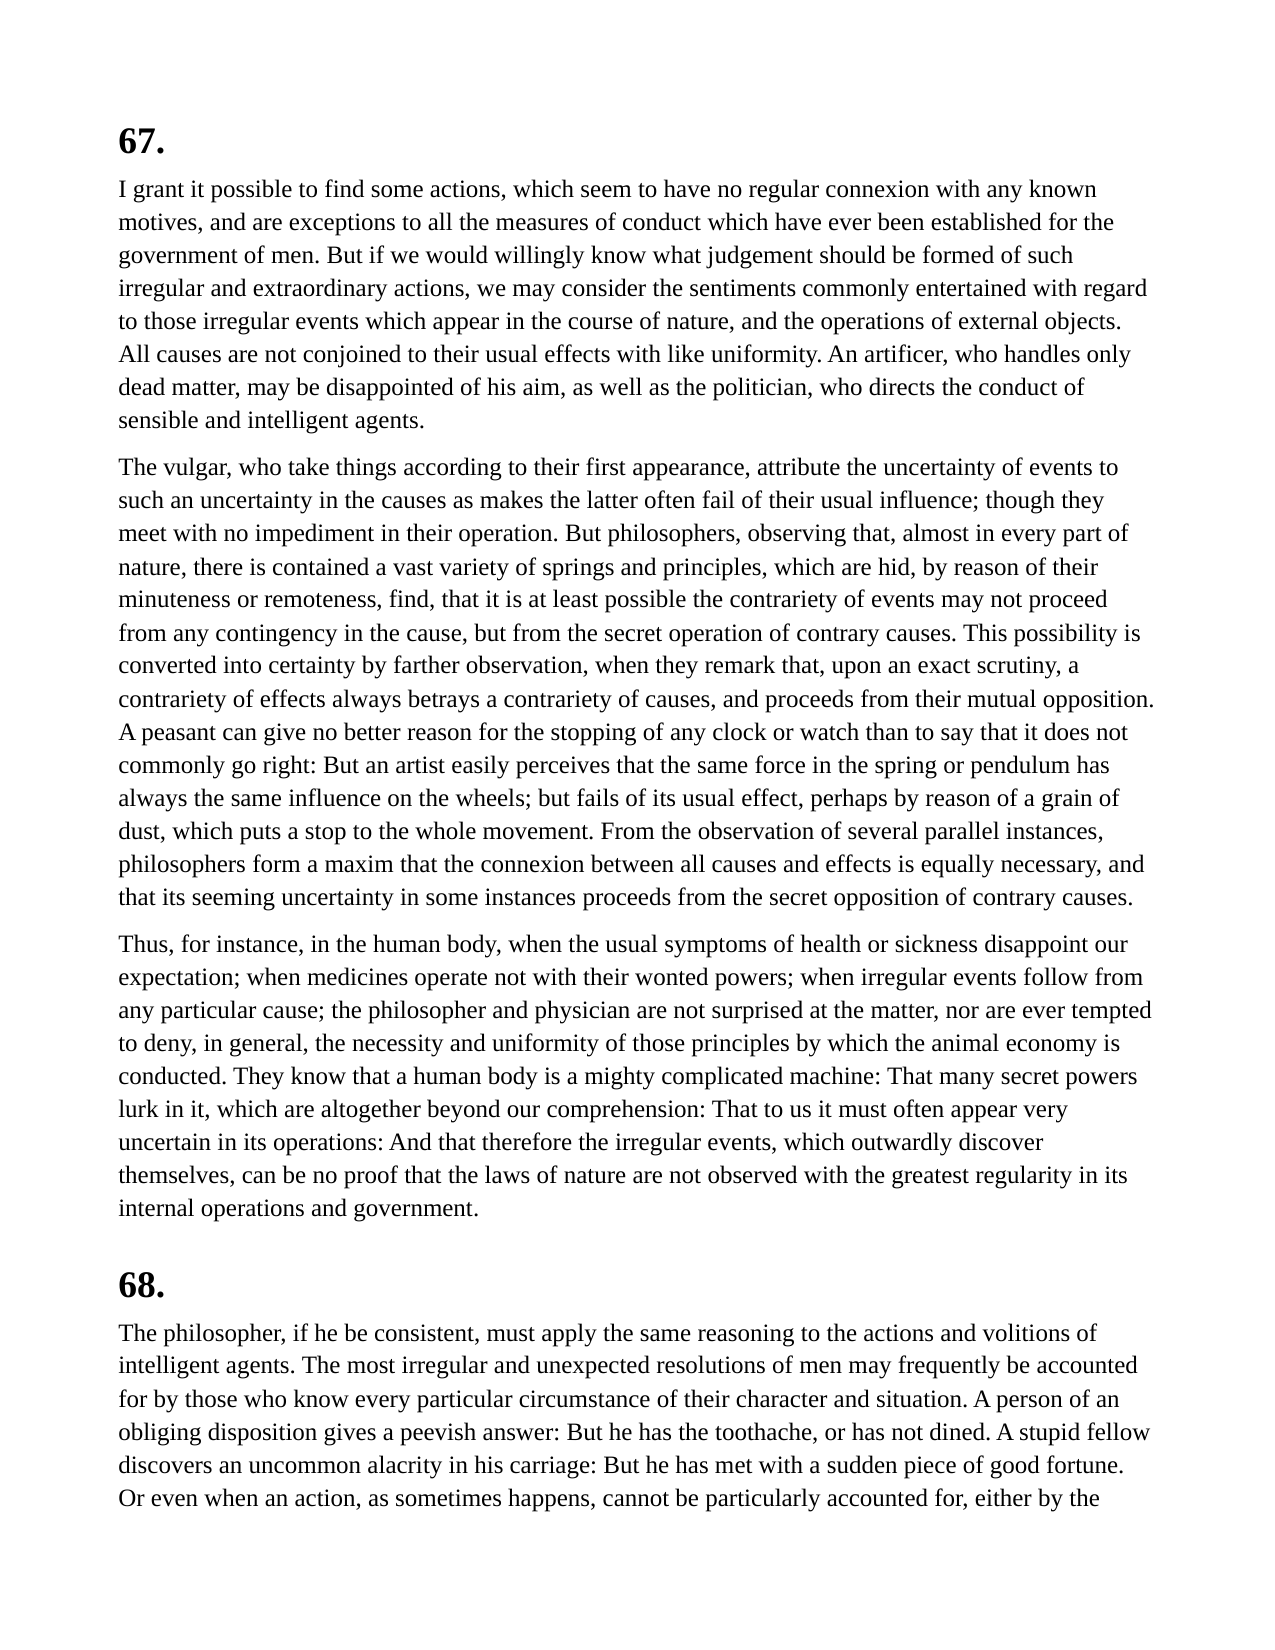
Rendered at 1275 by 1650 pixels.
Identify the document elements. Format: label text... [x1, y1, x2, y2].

text Thus, for instance, in the human body, when the usual symptoms of health or sickness disappoint our expectation; when medicines operate not with their wonted powers; when irregular events follow from any particular cause; the philosopher and physician are not surprised at the matter, nor are ever tempted to deny, in general, the necessity and uniformity of those principles by which the animal economy is conducted. They know that a human body is a mighty complicated machine: That many secret powers lurk in it, which are altogether beyond our comprehension: That to us it must often appear very uncertain in its operations: And that therefore the irregular events, which outwardly discover themselves, can be no proof that the laws of nature are not observed with the greatest regularity in its internal operations and government. [118, 929, 1157, 1222]
subtitle 68. [118, 1262, 1157, 1305]
subtitle 67. [118, 118, 1157, 161]
text The philosopher, if he be consistent, must apply the same reasoning to the actions and volitions of intelligent agents. The most irregular and unexpected resolutions of men may frequently be accounted for by those who know every particular circumstance of their character and situation. A person of an obliging disposition gives a peevish answer: But he has the toothache, or has not dined. A stupid fellow discovers an uncommon alacrity in his carriage: But he has met with a sudden piece of good fortune. Or even when an action, as sometimes happens, cannot be particularly accounted for, either by the [118, 1318, 1157, 1511]
text The vulgar, who take things according to their first appearance, attribute the uncertainty of events to such an uncertainty in the causes as makes the latter often fail of their usual influence; though they meet with no impediment in their operation. But philosophers, observing that, almost in every part of nature, there is contained a vast variety of springs and principles, which are hid, by reason of their minuteness or remoteness, find, that it is at least possible the contrariety of events may not proceed from any contingency in the cause, but from the secret operation of contrary causes. This possibility is converted into certainty by farther observation, when they remark that, upon an exact scrutiny, a contrariety of effects always betrays a contrariety of causes, and proceeds from their mutual opposition. A peasant can give no better reason for the stopping of any clock or watch than to say that it does not commonly go right: But an artist easily perceives that the same force in the spring or pendulum has always the same influence on the wheels; but fails of its usual effect, perhaps by reason of a grain of dust, which puts a stop to the whole movement. From the observation of several parallel instances, philosophers form a maxim that the connexion between all causes and effects is equally necessary, and that its seeming uncertainty in some instances proceeds from the secret opposition of contrary causes. [118, 452, 1157, 911]
text I grant it possible to find some actions, which seem to have no regular connexion with any known motives, and are exceptions to all the measures of conduct which have ever been established for the government of men. But if we would willingly know what judgement should be formed of such irregular and extraordinary actions, we may consider the sentiments commonly entertained with regard to those irregular events which appear in the course of nature, and the operations of external objects. All causes are not conjoined to their usual effects with like uniformity. An artificer, who handles only dead matter, may be disappointed of his aim, as well as the politician, who directs the conduct of sensible and intelligent agents. [118, 174, 1157, 434]
